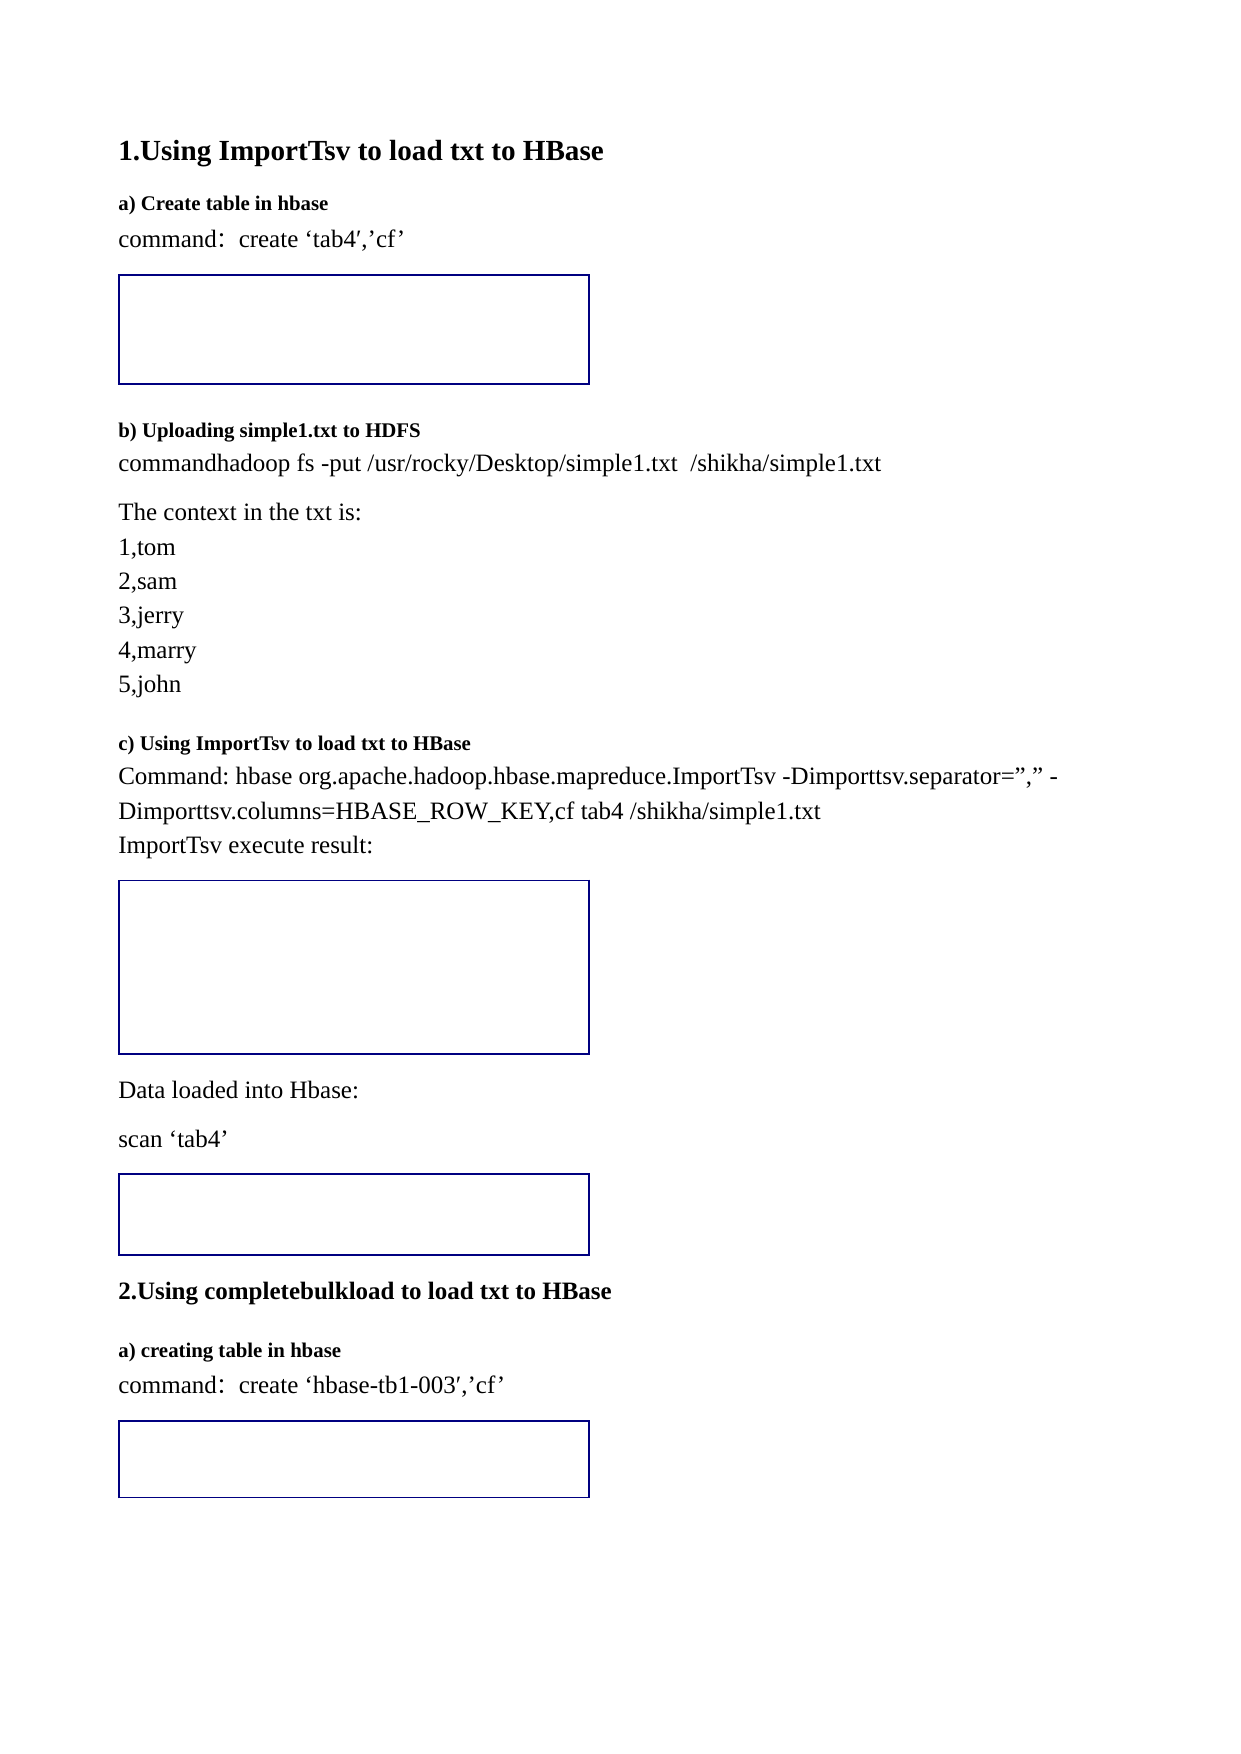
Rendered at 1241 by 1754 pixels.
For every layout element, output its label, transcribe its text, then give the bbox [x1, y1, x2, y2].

text Data loaded into Hbase: [118, 1075, 1122, 1103]
text 2.Using completebulkload to load txt to HBase [118, 1276, 1122, 1305]
subtitle 1.Using ImportTsv to load txt to HBase [118, 133, 1122, 166]
text scan ‘tab4’ [118, 1124, 1122, 1153]
subtitle c) Using ImportTsv to load txt to HBase [118, 731, 1122, 755]
subtitle b) Uploading simple1.txt to HDFS [118, 418, 1122, 442]
subtitle a) Create table in hbase [118, 191, 1122, 215]
text The context in the txt is: 1,tom 2,sam 3,jerry 4,marry 5,john [118, 497, 1122, 698]
text command：create ‘hbase-tb1-003′,’cf’ [118, 1368, 1122, 1399]
subtitle a) creating table in hbase [118, 1338, 1122, 1362]
text commandhadoop fs -put /usr/rocky/Desktop/simple1.txt /shikha/simple1.txt [118, 448, 1122, 477]
text Command: hbase org.apache.hadoop.hbase.mapreduce.ImportTsv -Dimporttsv.separator=”,” -Dimporttsv.columns=HBASE_ROW_KEY,cf tab4 /shikha/simple1.txt ImportTsv execute result: [118, 761, 1122, 859]
text command：create ‘tab4′,’cf’ [118, 222, 1122, 253]
